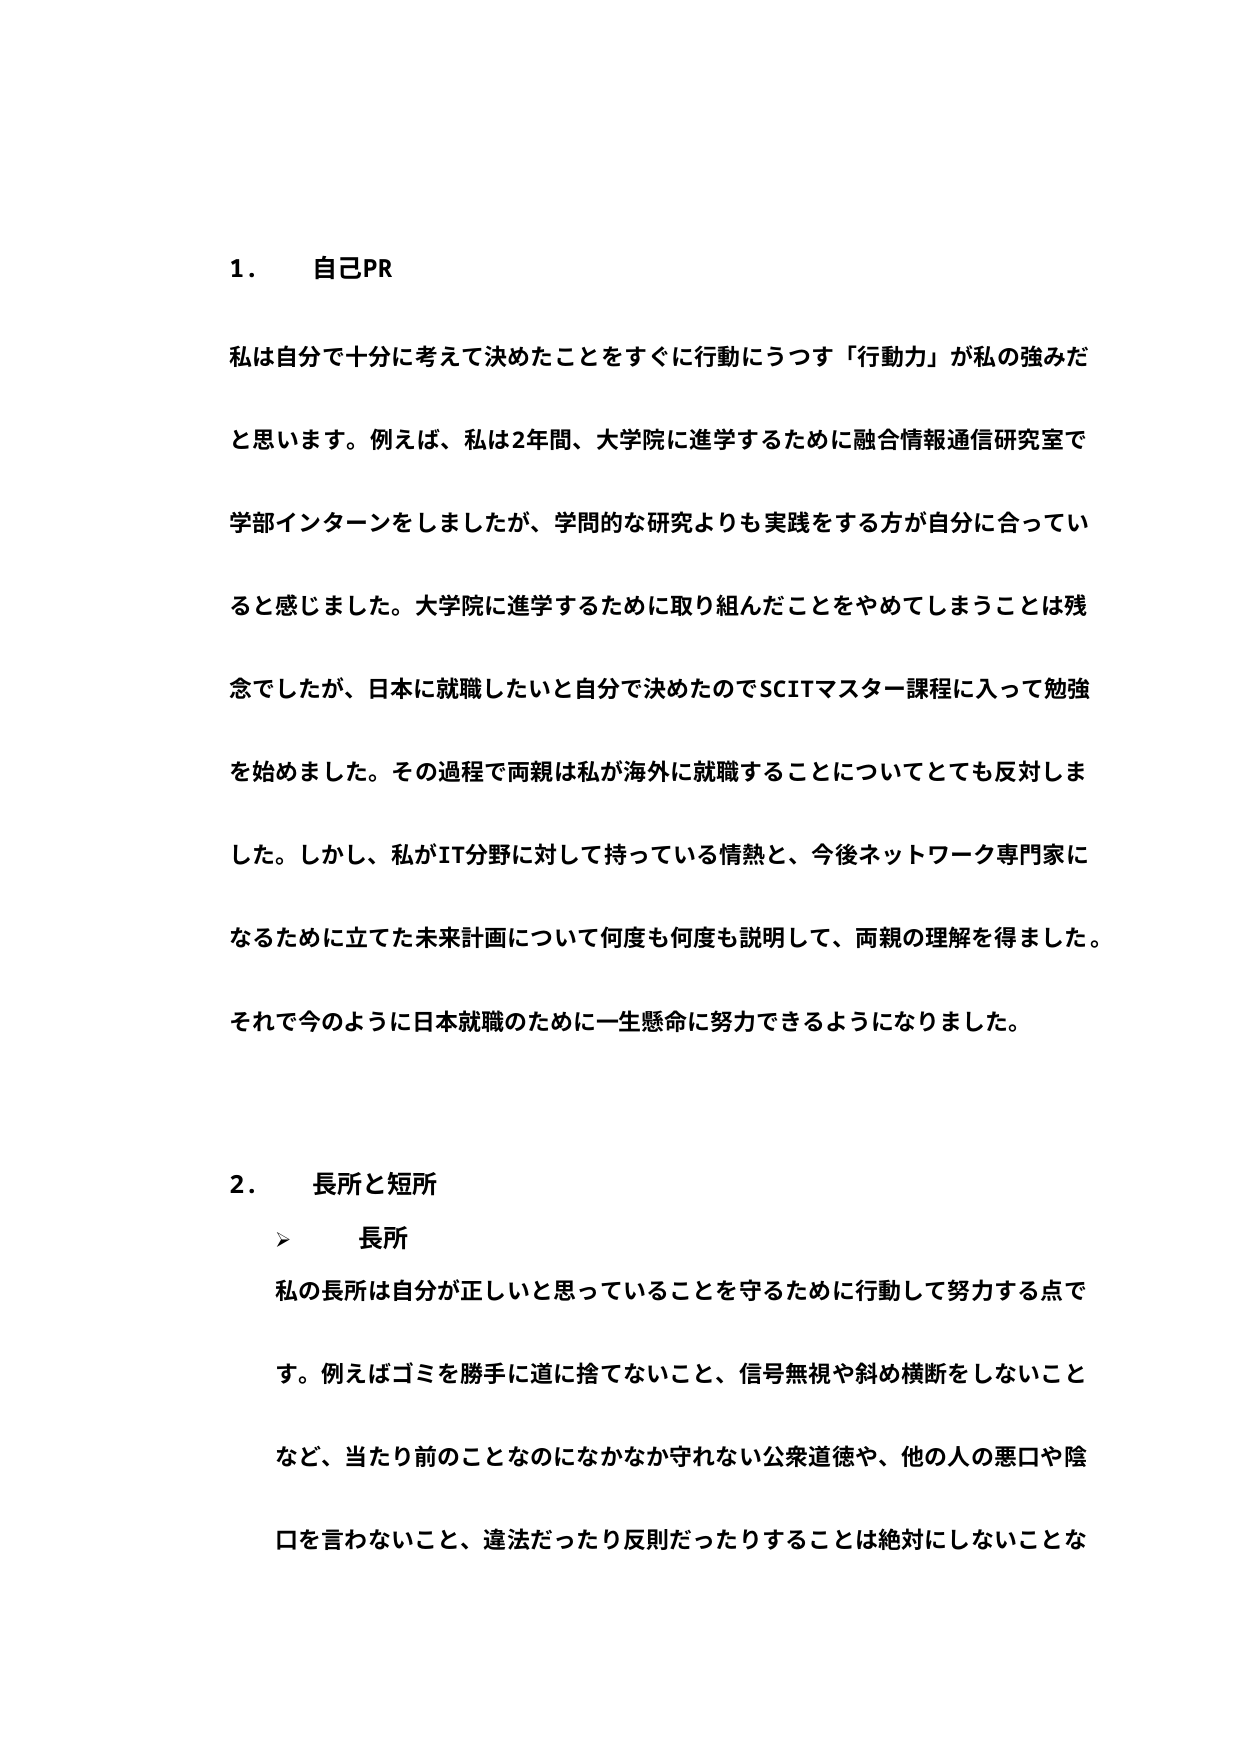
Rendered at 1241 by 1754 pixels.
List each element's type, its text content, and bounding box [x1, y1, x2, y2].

list 長所と短所 [229, 1164, 1090, 1201]
list 長所 [275, 1219, 1090, 1255]
list 自己PR [229, 248, 1090, 284]
text 私の長所は自分が正しいと思っていることを守るために行動して努力する点です。例えばゴミを勝手に道に捨てないこと、信号無視や斜め横断をしないことなど、当たり前のことなのになかなか守れない公衆道徳や、他の人の悪口や陰口を言わないこと、違法だったり反則だったりすることは絶対にしないことな [275, 1273, 1090, 1556]
text 私は自分で十分に考えて決めたことをすぐに行動にうつす「行動力」が私の強みだと思います。例えば、私は2年間、大学院に進学するために融合情報通信研究室で学部インターンをしましたが、学問的な研究よりも実践をする方が自分に合っていると感じました。大学院に進学するために取り組んだことをやめてしまうことは残念でしたが、日本に就職したいと自分で決めたのでSCITマスター課程に入って勉強を始めました。その過程で両親は私が海外に就職することについてとても反対しました。しかし、私がIT分野に対して持っている情熱と、今後ネットワーク専門家になるために立てた未来計画について何度も何度も説明して、両親の理解を得ました。それで今のように日本就職のために一生懸命に努力できるようになりました。 [229, 339, 1090, 1037]
